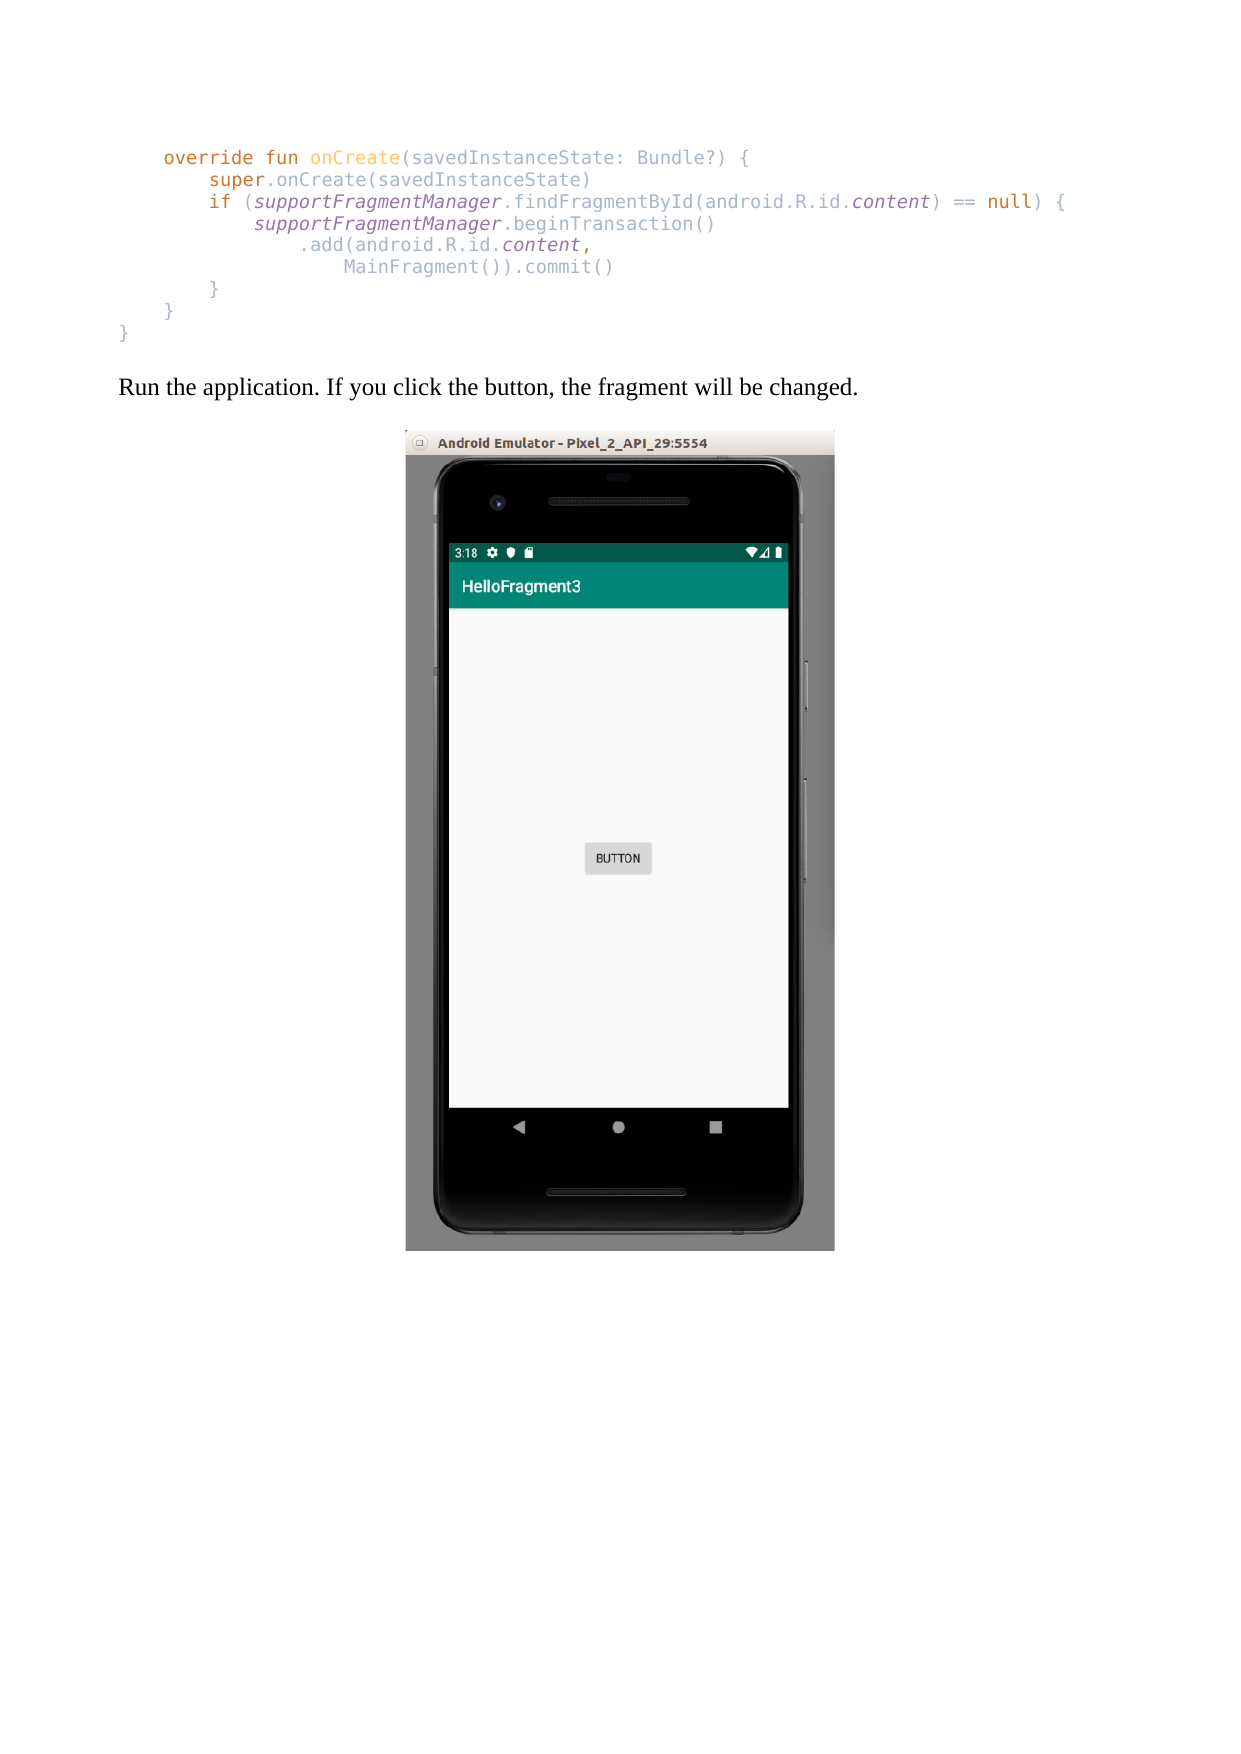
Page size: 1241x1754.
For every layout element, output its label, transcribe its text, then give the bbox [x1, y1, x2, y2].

text Run the application. If you click the button, the fragment will be changed. [118, 372, 1122, 401]
picture [405, 430, 835, 1251]
text override fun onCreate(savedInstanceState: Bundle?) { super.onCreate(savedInstanceState) if (supportFragmentManager.findFragmentById(android.R.id.content) == null) { supportFragmentManager.beginTransaction() .add(android.R.id.content, MainFragment()).commit() } } } [118, 118, 1122, 344]
